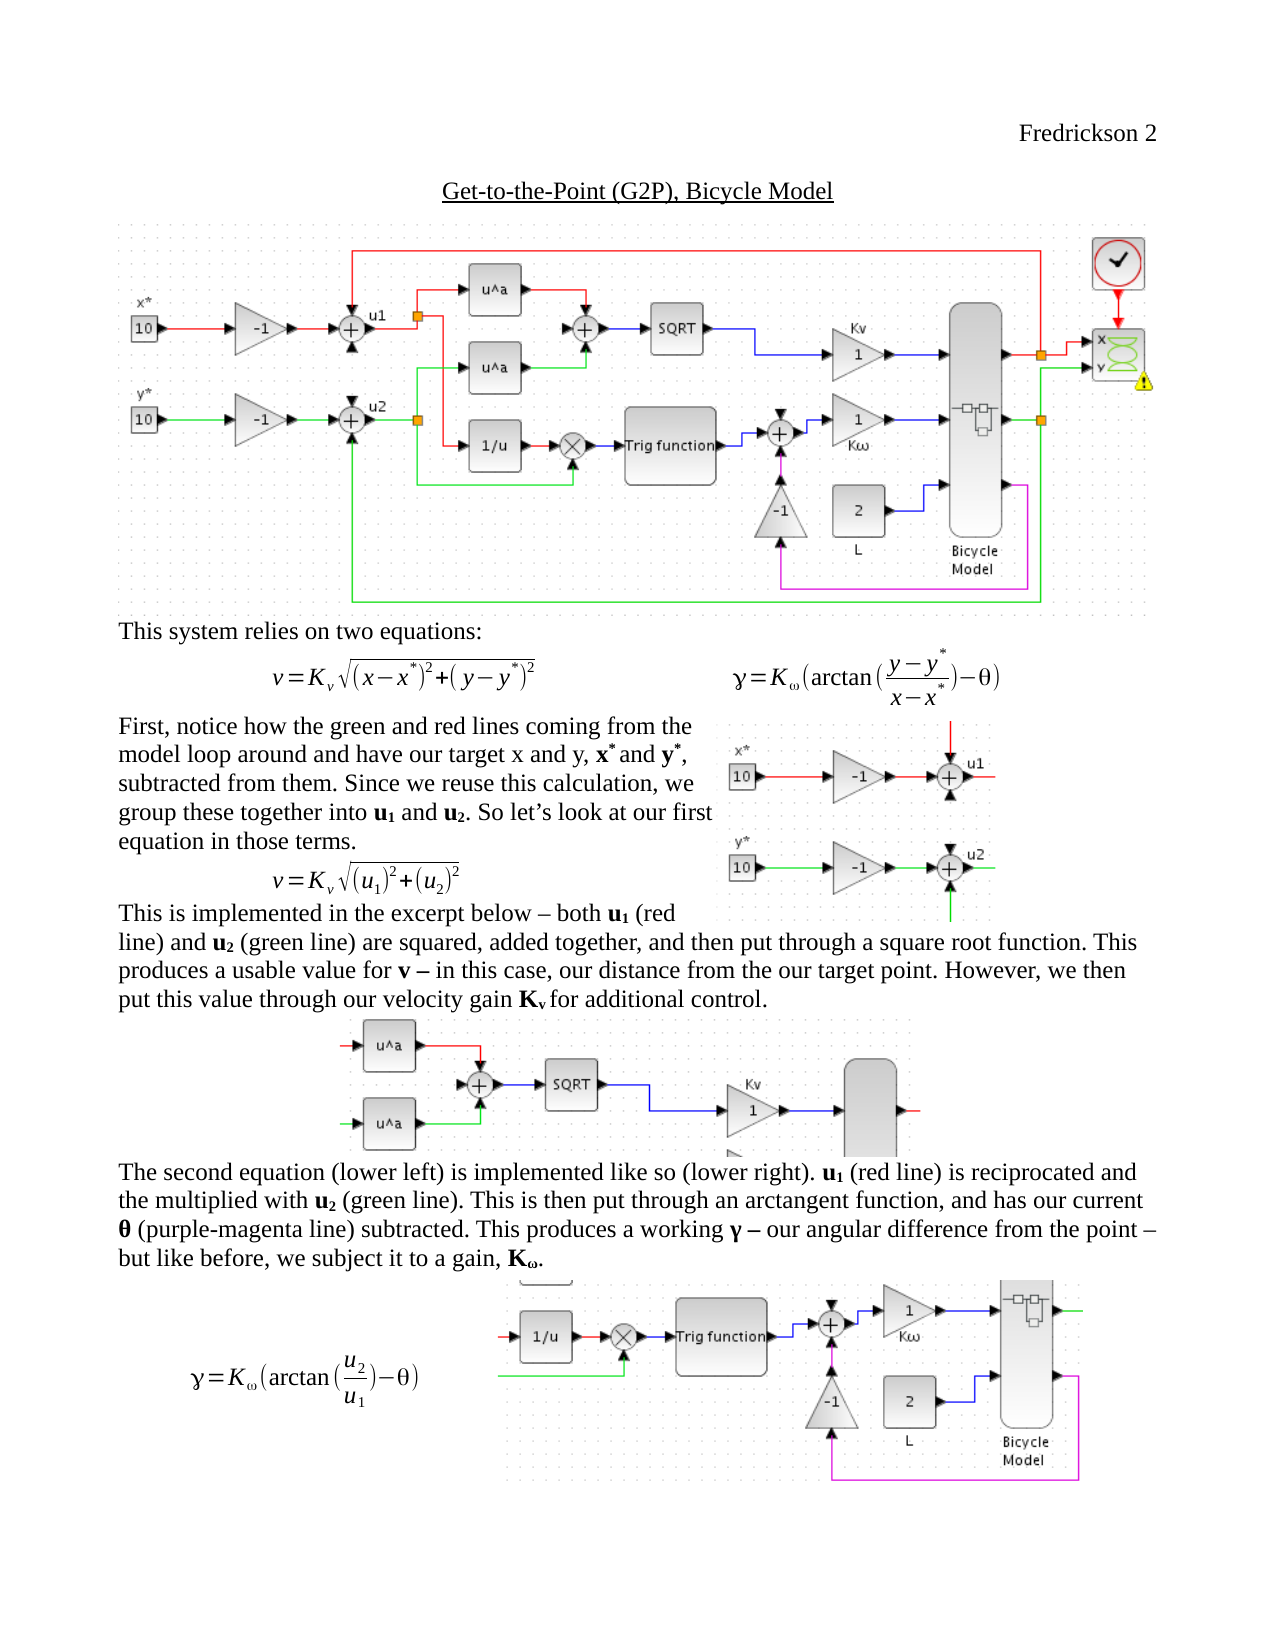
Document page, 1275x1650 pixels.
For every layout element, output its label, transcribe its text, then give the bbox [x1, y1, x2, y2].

text The second equation (lower left) is implemented like so (lower right). u1 (red line) is reciprocated and the multiplied with u2 (green line). This is then put through an arctangent function, and has our current θ (purple-magenta line) subtracted. This produces a working γ – our angular difference from the point – but like before, we subject it to a gain, Kω. [118, 1013, 1157, 1272]
picture [497, 1280, 1083, 1484]
text First, notice how the green and red lines coming from the model loop around and have our target x and y, x* and y*, subtracted from them. Since we reuse this calculation, we group these together into u1 and u2. So let’s look at our first equation in those terms. [118, 645, 1157, 854]
picture [118, 223, 1157, 616]
text Get-to-the-Point (G2P), Bicycle Model [118, 176, 1157, 205]
picture [339, 1014, 921, 1157]
text This is implemented in the excerpt below – both u1 (red line) and u2 (green line) are squared, added together, and then put through a square root function. This produces a usable value for v – in this case, our distance from the our target point. However, we then put this value through our velocity gain Kv for additional control. [118, 854, 1157, 1013]
text This system relies on two equations: [118, 616, 1157, 645]
text [118, 205, 1157, 223]
